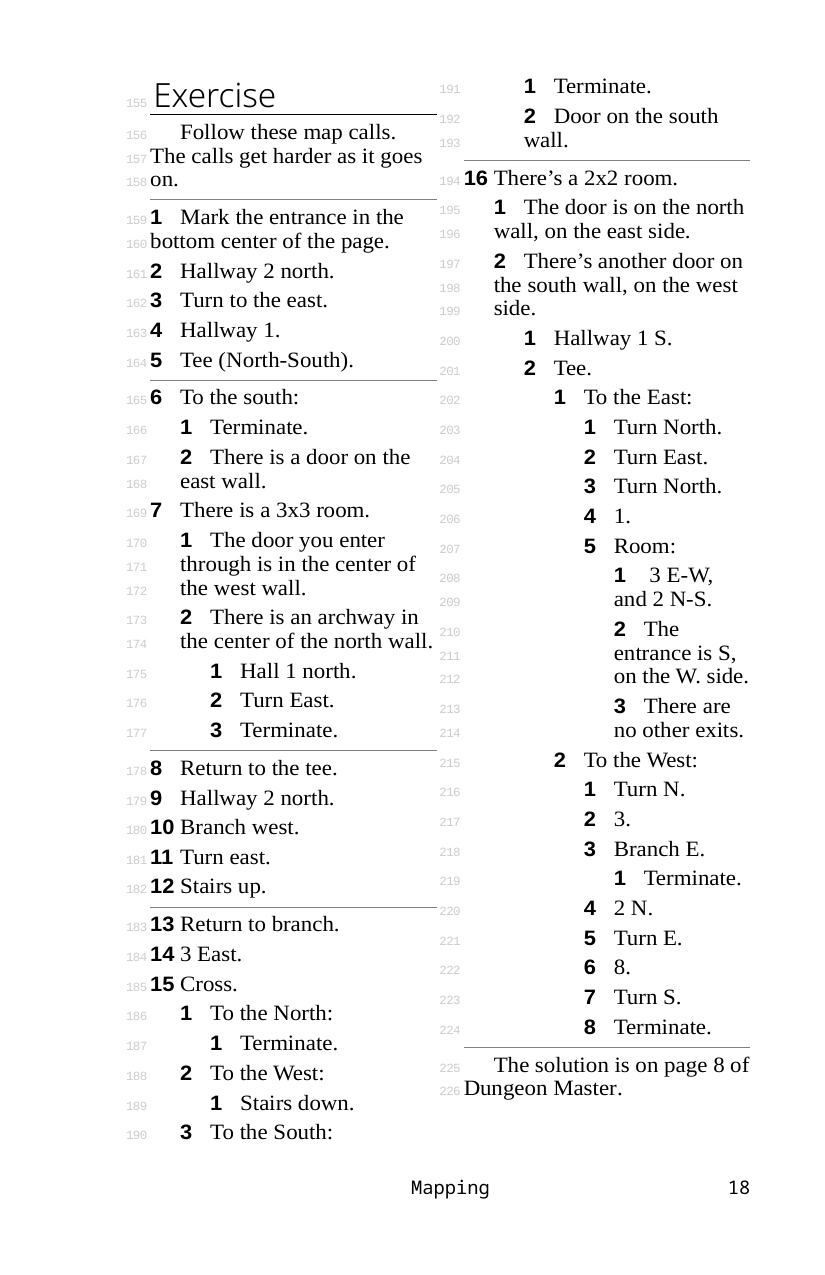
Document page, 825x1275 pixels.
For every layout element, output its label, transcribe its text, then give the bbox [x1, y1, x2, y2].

list The door is on the north wall, on the east side. [493, 196, 750, 243]
list To the West: [180, 1061, 437, 1085]
list 8. [583, 956, 750, 979]
list Terminate. [613, 867, 750, 891]
list Turn S. [583, 986, 750, 1009]
list 3. [583, 807, 750, 831]
list To the North: [180, 1002, 437, 1026]
list The entrance is S, on the W. side. [613, 617, 750, 689]
list Terminate. [523, 75, 750, 99]
list Cross. [150, 972, 437, 996]
list There’s another door on the south wall, on the west side. [493, 249, 750, 321]
list There is a 3x3 room. [150, 499, 437, 522]
list Tee. [523, 356, 750, 380]
list Terminate. [583, 1015, 750, 1039]
list 2 N. [583, 897, 750, 920]
list Terminate. [210, 718, 437, 742]
list Return to the tee. [150, 756, 437, 780]
list To the West: [553, 748, 750, 772]
list To the East: [553, 386, 750, 409]
list There is an archway in the center of the north wall. [180, 606, 437, 653]
list Branch west. [150, 816, 437, 839]
list Room: [583, 534, 750, 558]
list Hallway 1. [150, 318, 437, 342]
list Hall 1 north. [210, 659, 437, 683]
list 3 E-W, and 2 N-S. [613, 564, 750, 611]
list Turn North. [583, 475, 750, 499]
list Turn E. [583, 926, 750, 950]
list The door you enter through is in the center of the west wall. [180, 528, 437, 600]
list Hallway 2 north. [150, 259, 437, 283]
list Hallway 1 S. [523, 327, 750, 350]
list Turn East. [210, 689, 437, 712]
list Branch E. [583, 837, 750, 861]
list There’s a 2x2 room. [463, 166, 750, 190]
list Stairs up. [150, 875, 437, 899]
list 3 East. [150, 943, 437, 966]
list To the south: [150, 386, 437, 410]
list 1. [583, 505, 750, 528]
list Terminate. [180, 416, 437, 439]
list Turn east. [150, 845, 437, 869]
list Terminate. [210, 1032, 437, 1055]
list Door on the south wall. [523, 105, 750, 152]
list Tee (North-South). [150, 348, 437, 372]
list Turn to the east. [150, 289, 437, 312]
list Hallway 2 north. [150, 786, 437, 810]
list There is a door on the east wall. [180, 445, 437, 493]
list Turn East. [583, 445, 750, 469]
list Mark the entrance in the bottom center of the page. [150, 206, 437, 253]
list There are no other exits. [613, 695, 750, 742]
subtitle Exercise [150, 75, 437, 114]
text Follow these map calls. The calls get harder as it goes on. [150, 120, 437, 192]
list To the South: [180, 1121, 437, 1144]
list Return to branch. [150, 913, 437, 937]
list Turn North. [583, 416, 750, 439]
text The solution is on page 8 of Dungeon Master. [463, 1053, 750, 1101]
list Turn N. [583, 778, 750, 801]
list Stairs down. [210, 1091, 437, 1115]
